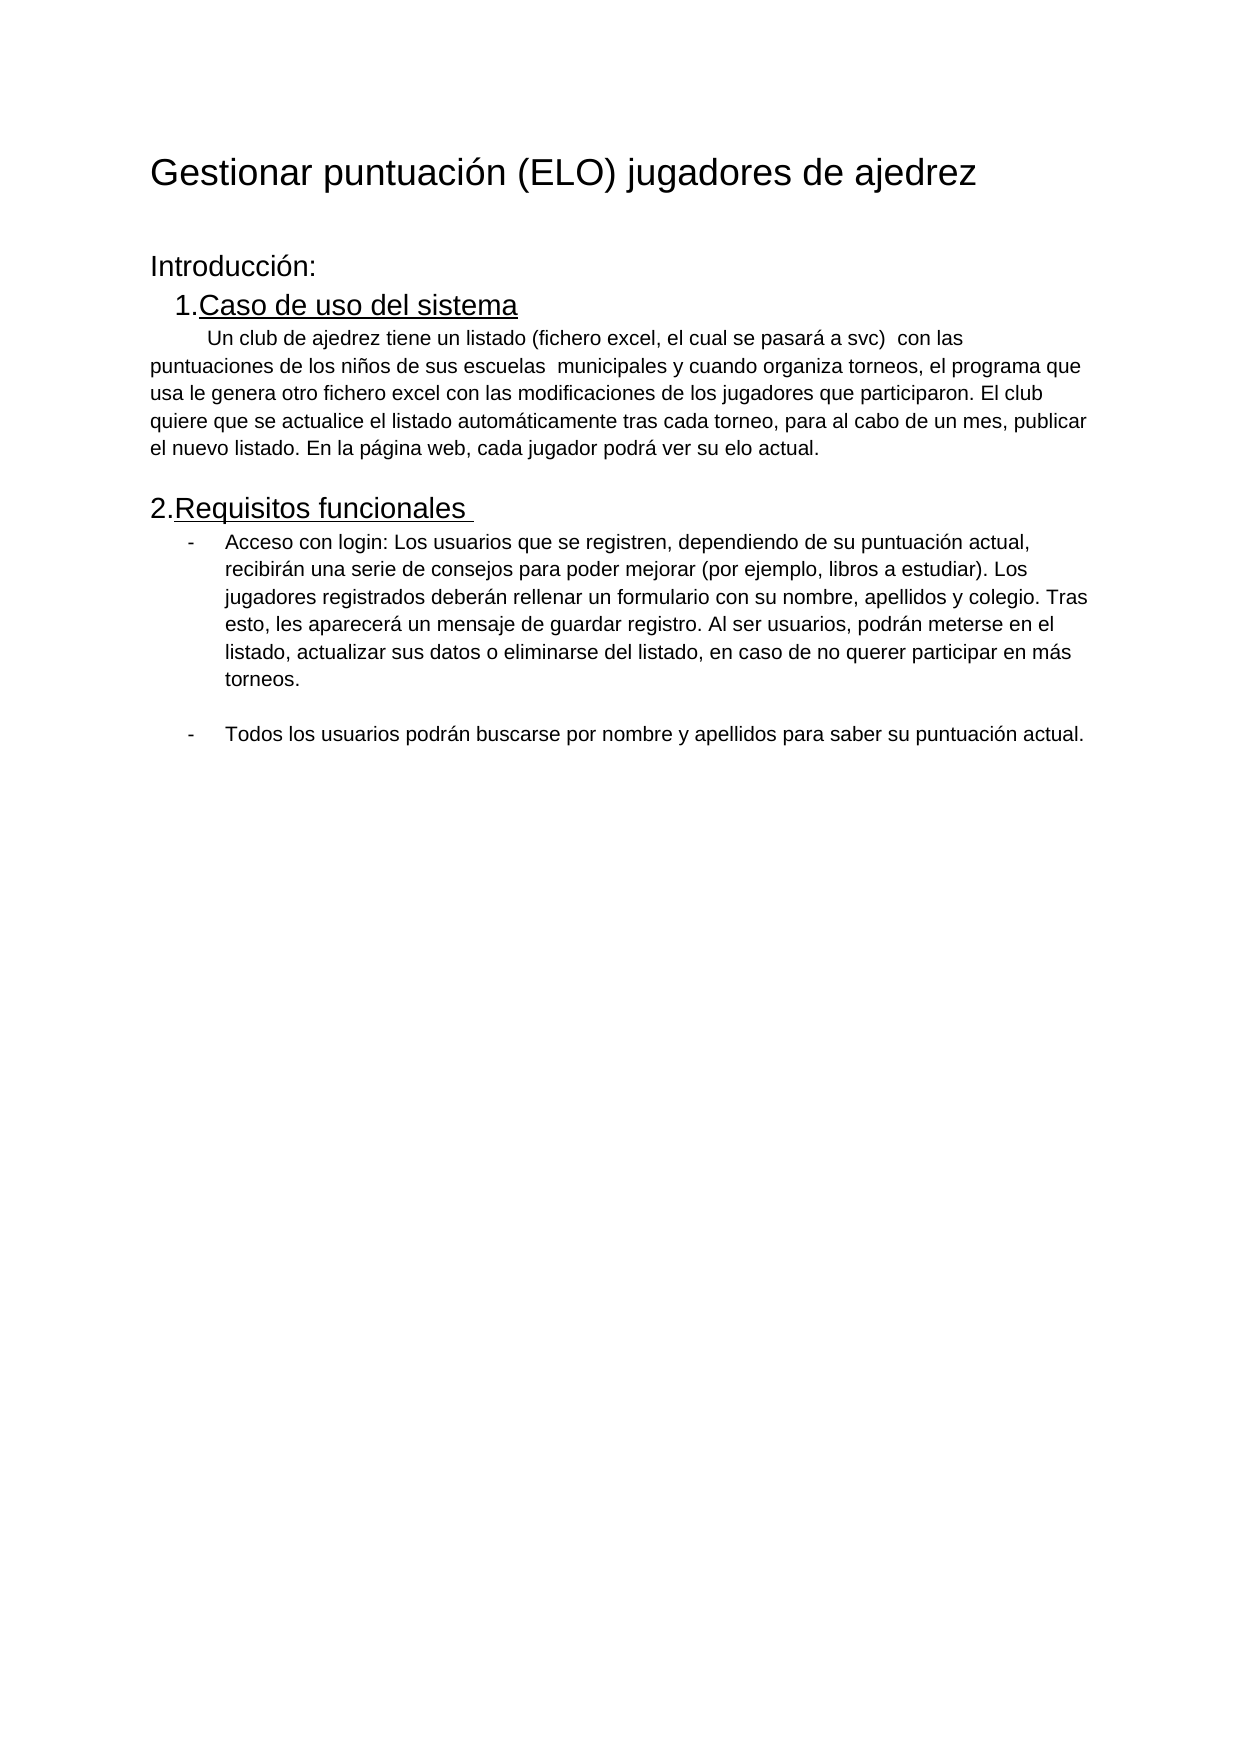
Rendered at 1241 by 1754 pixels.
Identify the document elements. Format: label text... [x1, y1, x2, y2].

text Introducción: [150, 249, 1090, 283]
text 1.Caso de uso del sistema [150, 288, 1090, 321]
list Acceso con login: Los usuarios que se registren, dependiendo de su puntuación actual, recibirán una serie de consejos para poder mejorar (por ejemplo, libros a estudiar). Los jugadores registrados deberán rellenar un formulario con su nombre, apellidos y colegio. Tras esto, les aparecerá un mensaje de guardar registro. Al ser usuarios, podrán meterse en el listado, actualizar sus datos o eliminarse del listado, en caso de no querer participar en más torneos. [187, 530, 1090, 691]
text 2.Requisitos funcionales [150, 491, 1090, 525]
list Todos los usuarios podrán buscarse por nombre y apellidos para saber su puntuación actual. [187, 722, 1090, 746]
text Un club de ajedrez tiene un listado (fichero excel, el cual se pasará a svc) con las puntuaciones de los niños de sus escuelas municipales y cuando organiza torneos, el programa que usa le genera otro fichero excel con las modificaciones de los jugadores que participaron. El club quiere que se actualice el listado automáticamente tras cada torneo, para al cabo de un mes, publicar el nuevo listado. En la página web, cada jugador podrá ver su elo actual. [150, 326, 1090, 460]
text Gestionar puntuación (ELO) jugadores de ajedrez [150, 150, 1090, 193]
